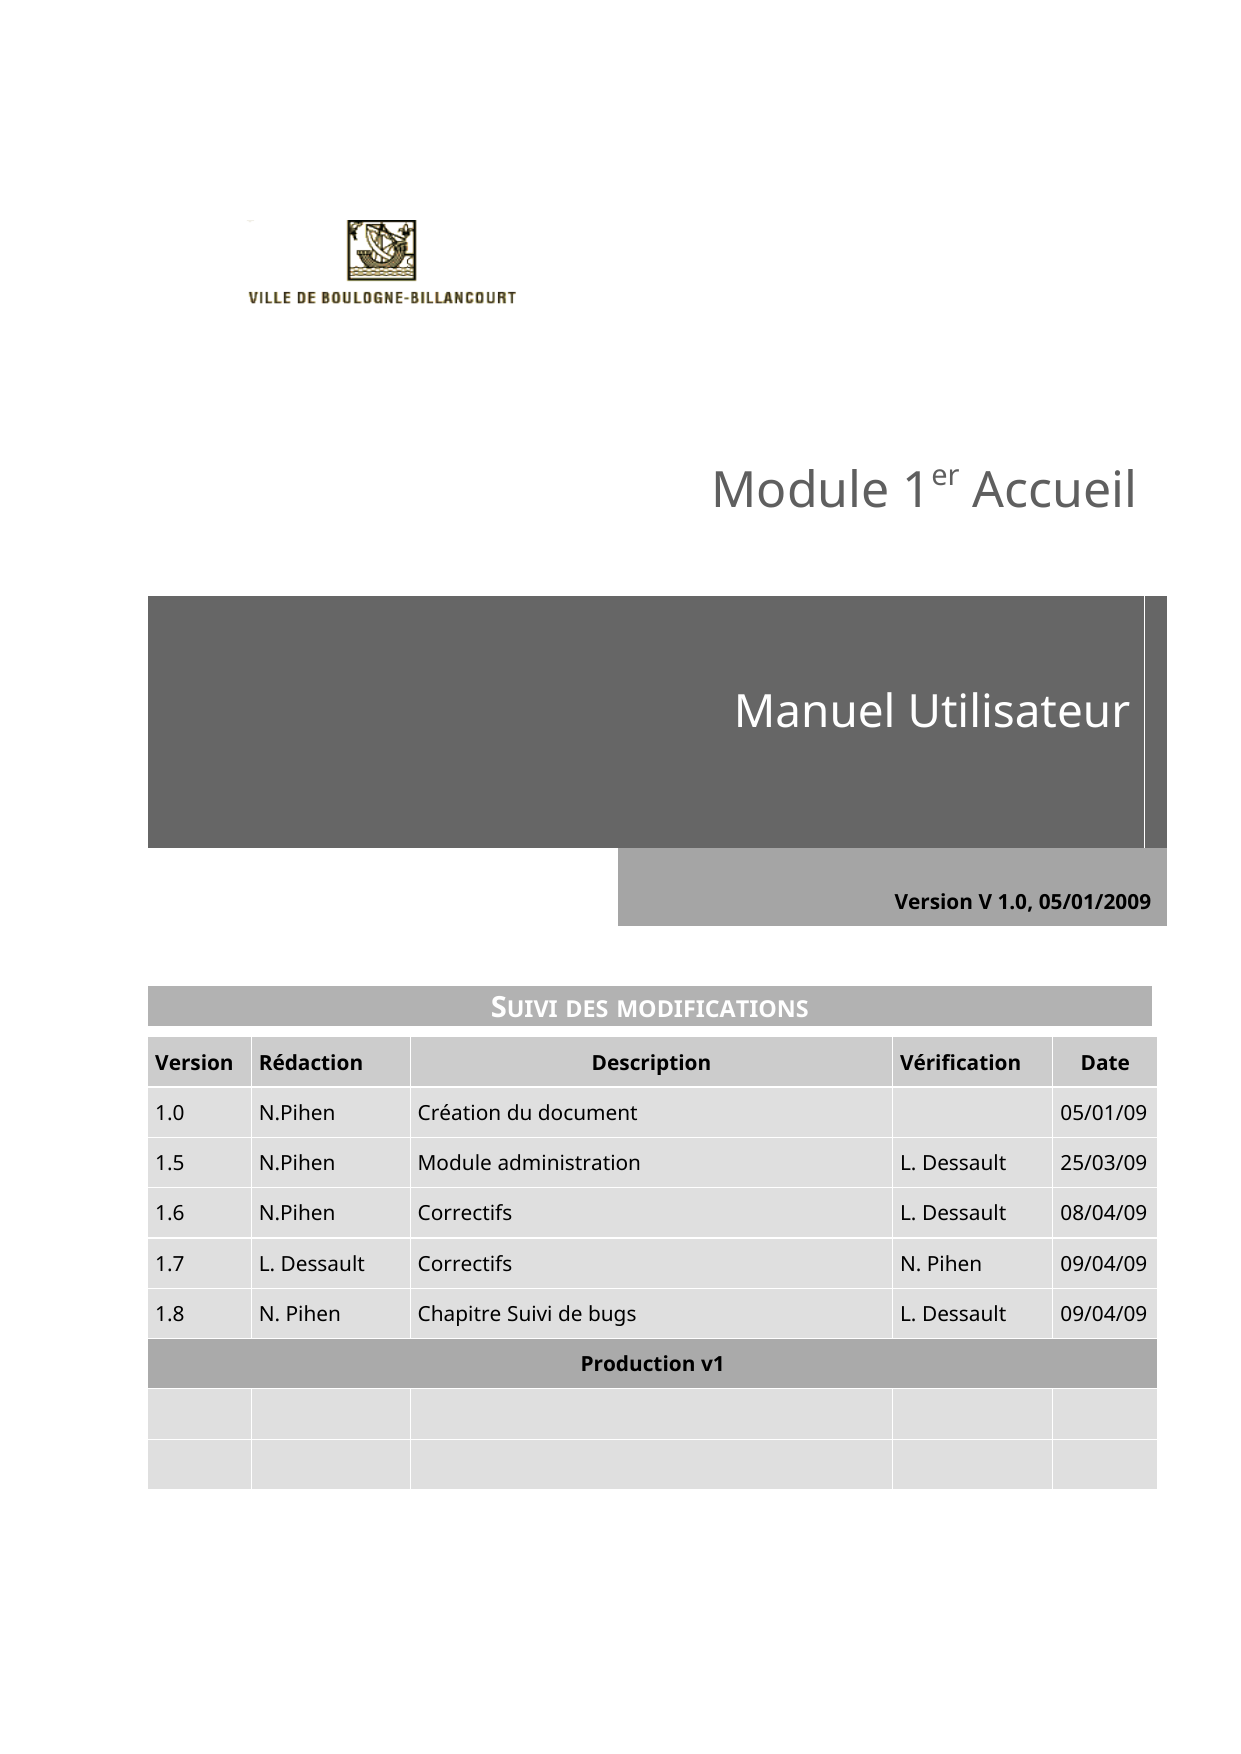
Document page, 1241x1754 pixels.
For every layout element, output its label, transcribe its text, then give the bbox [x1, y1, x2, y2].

table_cell [148, 823, 1144, 848]
table_cell N.Pihen [252, 1188, 410, 1237]
table_header Rédaction [252, 1037, 410, 1086]
table_cell [1053, 1389, 1157, 1439]
table_cell 1.0 [148, 1088, 251, 1137]
table_cell [411, 1440, 892, 1489]
table_cell N. Pihen [893, 1239, 1052, 1288]
table_cell N.Pihen [252, 1138, 410, 1187]
table_cell 1.6 [148, 1188, 251, 1237]
table_cell Manuel Utilisateur [457, 596, 1144, 823]
table_cell [148, 596, 457, 823]
table_cell [893, 1440, 1052, 1489]
table_cell 08/04/09 [1053, 1188, 1157, 1237]
picture [246, 220, 519, 305]
table_header Description [411, 1037, 892, 1086]
table_cell [252, 1440, 410, 1489]
table_header [618, 144, 1144, 381]
table_cell 1.5 [148, 1138, 251, 1187]
table_cell [1145, 823, 1167, 848]
table_cell [893, 1389, 1052, 1439]
table_cell 09/04/09 [1053, 1239, 1157, 1288]
table_cell [1053, 1440, 1157, 1489]
table_cell Version V 1.0, 05/01/2009 [618, 848, 1167, 926]
table_cell [148, 381, 457, 596]
table_cell Création du document [411, 1088, 892, 1137]
table_cell [1145, 381, 1167, 596]
table_cell N.Pihen [252, 1088, 410, 1137]
table_cell 09/04/09 [1053, 1289, 1157, 1338]
table_cell L. Dessault [252, 1239, 410, 1288]
table_header [1145, 144, 1167, 381]
table_cell [148, 848, 617, 926]
table_cell 25/03/09 [1053, 1138, 1157, 1187]
table_cell [252, 1389, 410, 1439]
table_header [148, 144, 617, 381]
table_cell Production v1 [148, 1339, 1157, 1388]
table_cell 1.7 [148, 1239, 251, 1288]
table_cell Correctifs [411, 1239, 892, 1288]
table_cell [148, 1440, 251, 1489]
table_cell Correctifs [411, 1188, 892, 1237]
table_cell 05/01/09 [1053, 1088, 1157, 1137]
text Suivi des modifications [148, 986, 1152, 1026]
table_cell [148, 1389, 251, 1439]
table_cell [1145, 596, 1167, 823]
table_cell Chapitre Suivi de bugs [411, 1289, 892, 1338]
table_header Date [1053, 1037, 1157, 1086]
table_cell [411, 1389, 892, 1439]
table_cell Module administration [411, 1138, 892, 1187]
table_cell L. Dessault [893, 1138, 1052, 1187]
table_cell L. Dessault [893, 1188, 1052, 1237]
table_cell N. Pihen [252, 1289, 410, 1338]
table_header Version [148, 1037, 251, 1086]
table_cell [893, 1088, 1052, 1137]
table_header Vérification [893, 1037, 1052, 1086]
table_cell 1.8 [148, 1289, 251, 1338]
table_cell Module 1er Accueil [457, 381, 1144, 596]
table_cell L. Dessault [893, 1289, 1052, 1338]
